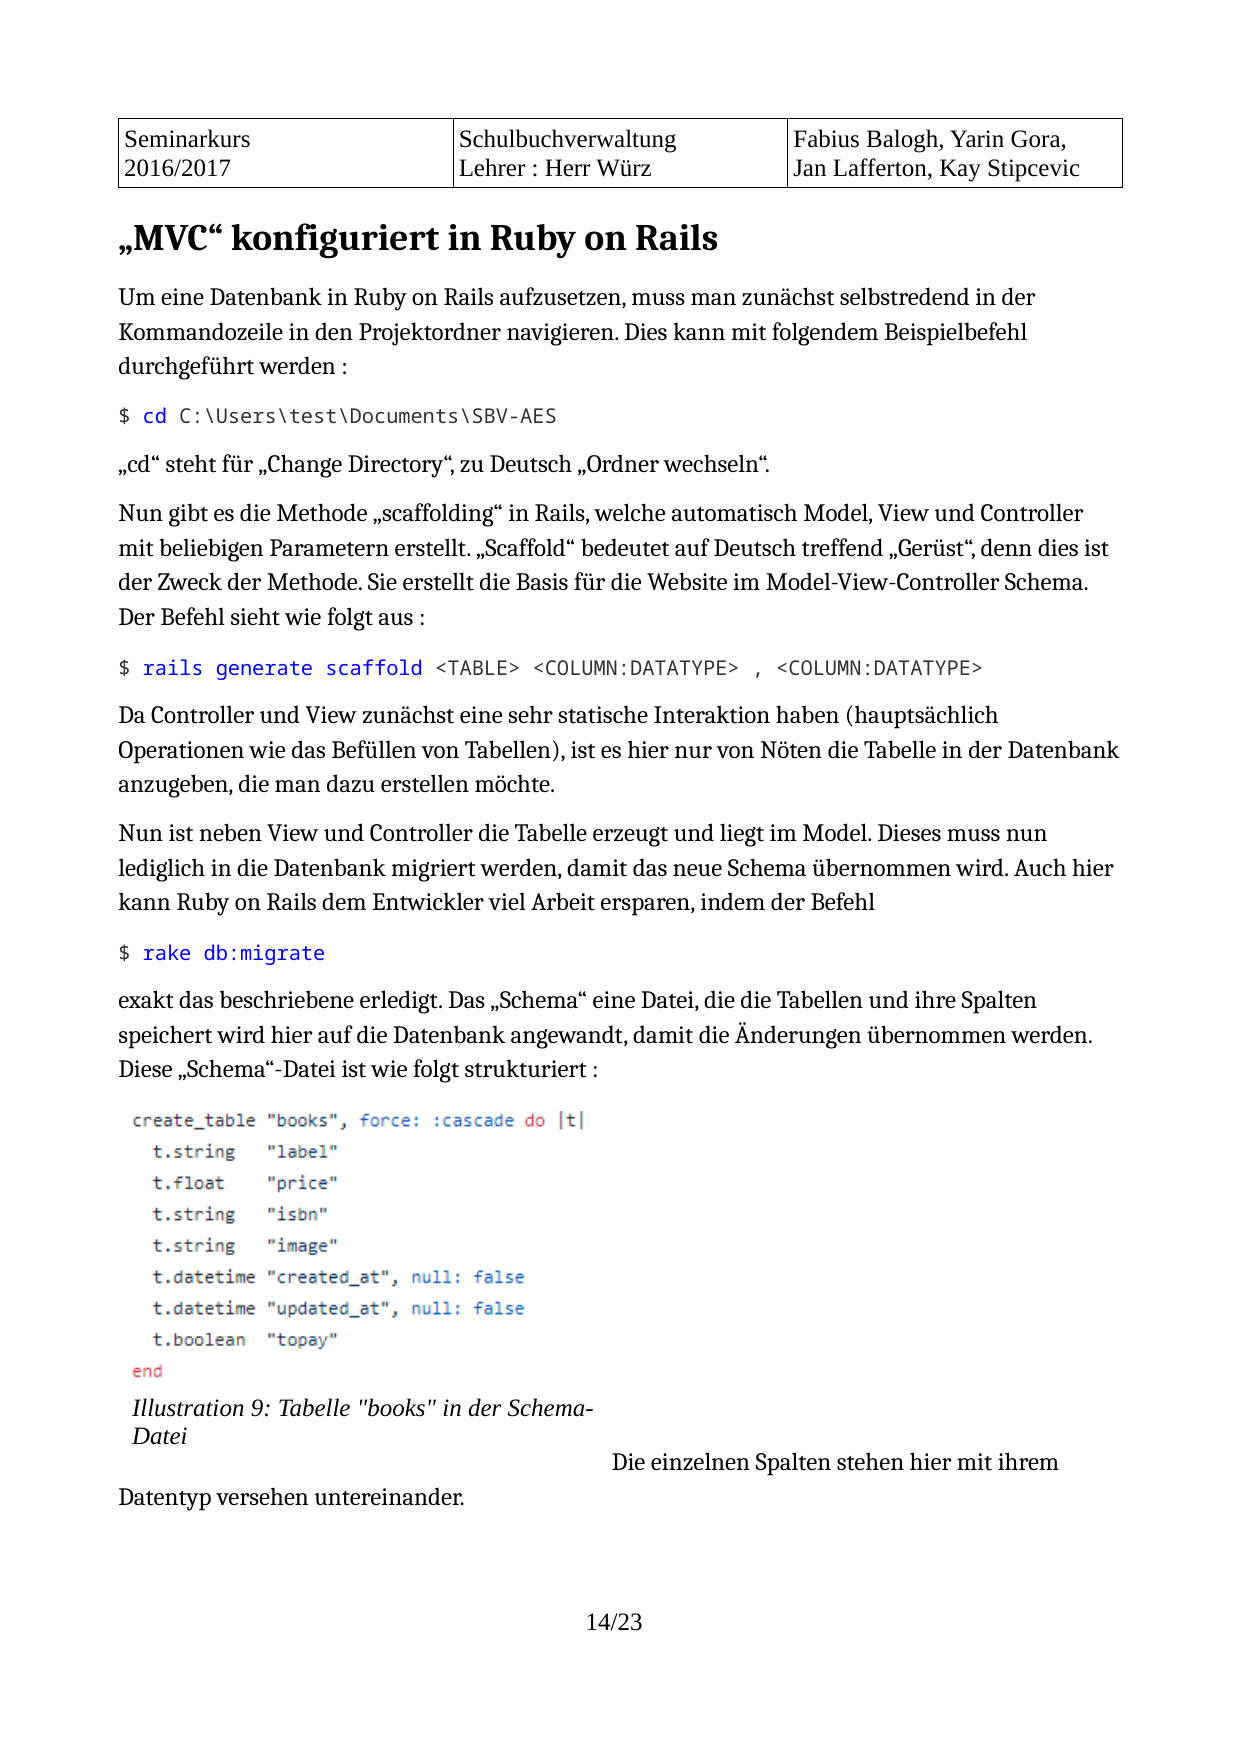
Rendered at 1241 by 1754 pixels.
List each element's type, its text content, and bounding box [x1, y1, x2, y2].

text „cd“ steht für „Change Directory“, zu Deutsch „Ordner wechseln“. [118, 450, 1122, 479]
text Da Controller und View zunächst eine sehr statische Interaktion haben (hauptsächlich Operationen wie das Befüllen von Tabellen), ist es hier nur von Nöten die Tabelle in der Datenbank anzugeben, die man dazu erstellen möchte. [118, 701, 1122, 799]
text $ rails generate scaffold <TABLE> <COLUMN:DATATYPE> , <COLUMN:DATATYPE> [118, 652, 1122, 681]
text Nun ist neben View und Controller die Tabelle erzeugt und liegt im Model. Dieses muss nun lediglich in die Datenbank migriert werden, damit das neue Schema übernommen wird. Auch hier kann Ruby on Rails dem Entwickler viel Arbeit ersparen, indem der Befehl [118, 819, 1122, 917]
text $ cd C:\Users\test\Documents\SBV-AES [118, 401, 1122, 430]
text Illustration 9: Tabelle "books" in der Schema-Datei [132, 1393, 612, 1450]
subtitle „MVC“ konfiguriert in Ruby on Rails [118, 217, 1122, 260]
text Um eine Datenbank in Ruby on Rails aufzusetzen, muss man zunächst selbstredend in der Kommandozeile in den Projektordner navigieren. Dies kann mit folgendem Beispielbefehl durchgeführt werden : [118, 283, 1122, 381]
text $ rake db:migrate [118, 937, 1122, 966]
picture [131, 1111, 612, 1393]
text exakt das beschriebene erledigt. Das „Schema“ eine Datei, die die Tabellen und ihre Spalten speichert wird hier auf die Datenbank angewandt, damit die Änderungen übernommen werden. Diese „Schema“-Datei ist wie folgt strukturiert : [118, 986, 1122, 1084]
text Nun gibt es die Methode „scaffolding“ in Rails, welche automatisch Model, View und Controller mit beliebigen Parametern erstellt. „Scaffold“ bedeutet auf Deutsch treffend „Gerüst“, denn dies ist der Zweck der Methode. Sie erstellt die Basis für die Website im Model-View-Controller Schema. Der Befehl sieht wie folgt aus : [118, 499, 1122, 631]
text Die einzelnen Spalten stehen hier mit ihrem Datentyp versehen untereinander. [118, 1448, 1122, 1511]
